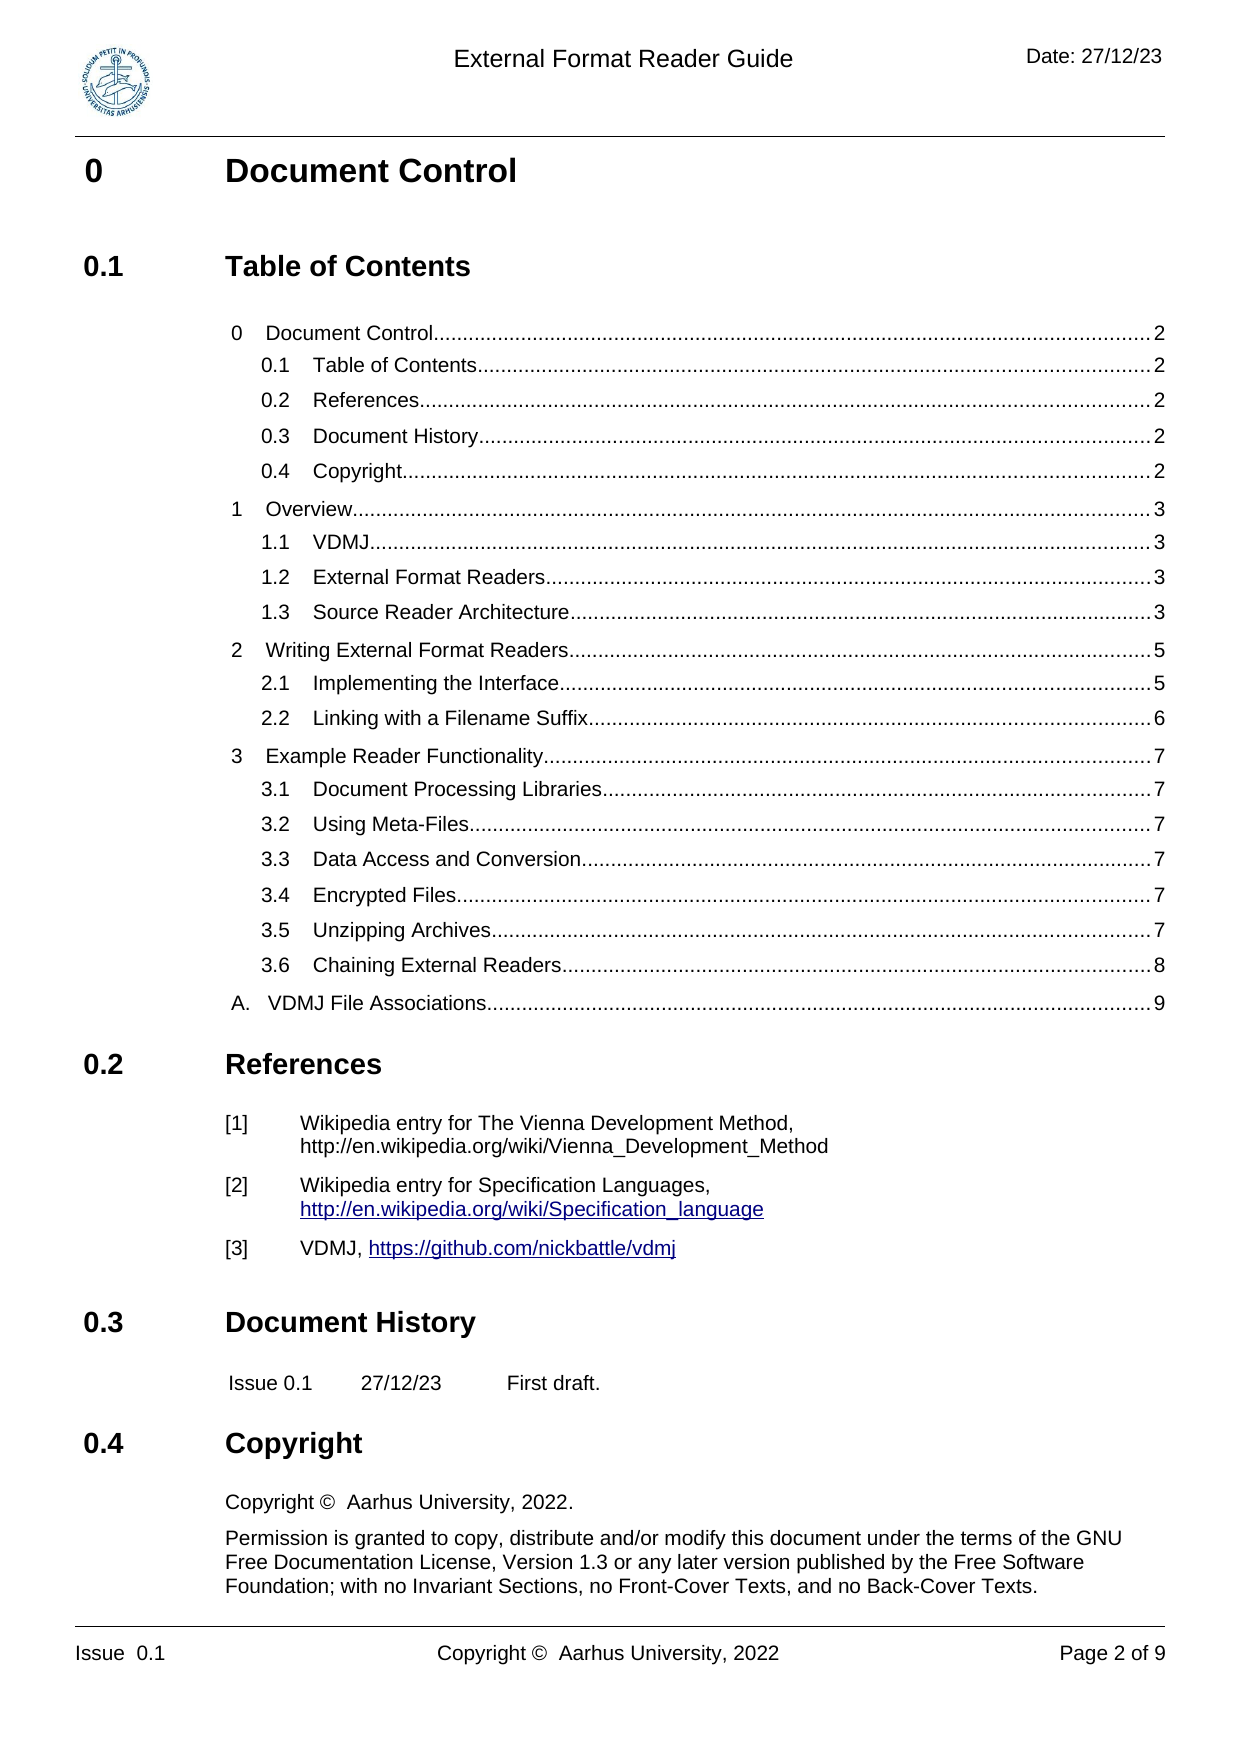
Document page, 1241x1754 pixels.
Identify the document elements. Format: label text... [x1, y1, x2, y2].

list Wikipedia entry for Specification Languages, http://en.wikipedia.org/wiki/Specification_language [225, 1174, 1165, 1222]
table_header Issue 0.1 [225, 1368, 357, 1397]
text 2 Writing External Format Readers 5 [225, 639, 1165, 662]
table_header First draft. [504, 1368, 1118, 1397]
subtitle Document Control [75, 152, 1165, 190]
text 0 Document Control 2 [225, 321, 1165, 345]
text 0.3 Document History 2 [255, 424, 1165, 448]
subtitle References [75, 1048, 1165, 1081]
text 3.3 Data Access and Conversion 7 [255, 848, 1165, 871]
list VDMJ, https://github.com/nickbattle/vdmj [225, 1237, 1165, 1261]
text 3.2 Using Meta-Files 7 [255, 812, 1165, 836]
text 2.1 Implementing the Interface 5 [255, 671, 1165, 694]
text 1.2 External Format Readers 3 [255, 566, 1165, 589]
text 0.1 Table of Contents 2 [255, 354, 1165, 377]
text 3 Example Reader Functionality 7 [225, 745, 1165, 768]
text Permission is granted to copy, distribute and/or modify this document under the terms of the GNU Free Documentation License, Version 1.3 or any later version published by the Free Software Foundation; with no Invariant Sections, no Front-Cover Texts, and no Back-Cover Texts. [225, 1527, 1165, 1598]
text 3.6 Chaining External Readers 8 [255, 954, 1165, 977]
text Copyright © Aarhus University, 2022. [225, 1490, 1165, 1514]
picture [78, 44, 153, 120]
text 1.3 Source Reader Architecture 3 [255, 601, 1165, 624]
text 3.1 Document Processing Libraries 7 [255, 777, 1165, 800]
text A. VDMJ File Associations 9 [225, 992, 1165, 1015]
subtitle Table of Contents [75, 250, 1165, 282]
table_header 27/12/23 [358, 1368, 503, 1397]
subtitle Copyright [75, 1427, 1165, 1460]
subtitle Document History [75, 1306, 1165, 1338]
list Wikipedia entry for The Vienna Development Method, http://en.wikipedia.org/wiki/Vienna_Development_Method [225, 1111, 1165, 1159]
text 0.4 Copyright 2 [255, 460, 1165, 483]
text 1.1 VDMJ 3 [255, 530, 1165, 553]
text 0.2 References 2 [255, 389, 1165, 412]
text 3.5 Unzipping Archives 7 [255, 918, 1165, 942]
text 1 Overview 3 [225, 498, 1165, 521]
text 3.4 Encrypted Files 7 [255, 883, 1165, 906]
text 2.2 Linking with a Filename Suffix 6 [255, 707, 1165, 730]
